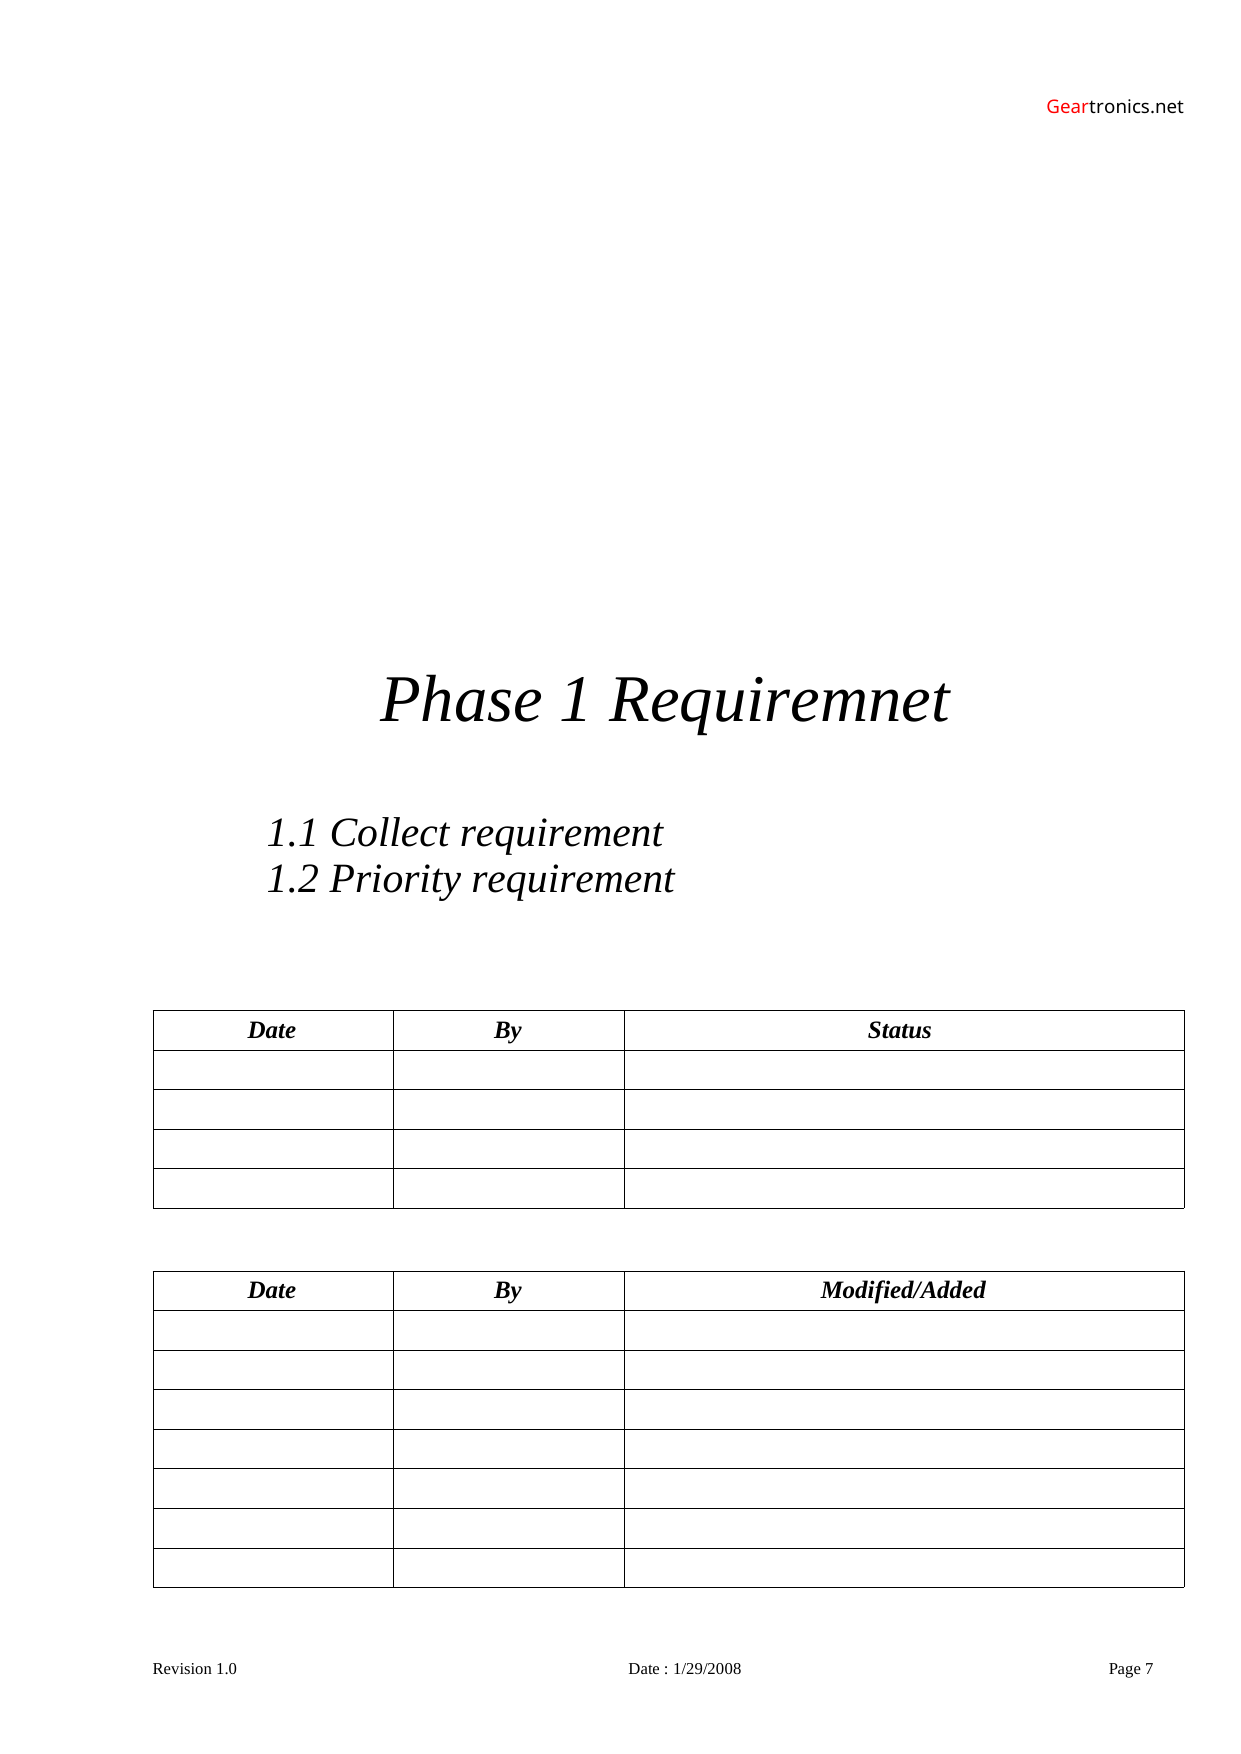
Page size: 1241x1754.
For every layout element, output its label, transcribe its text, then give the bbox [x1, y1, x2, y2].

table_cell [394, 1351, 624, 1389]
table_cell [625, 1311, 1184, 1350]
list 1.1 Collect requirement [229, 809, 1184, 855]
list 1.2 Priority requirement [229, 855, 1184, 901]
table_cell [625, 1549, 1184, 1587]
table_cell [394, 1311, 624, 1350]
table_cell [154, 1130, 393, 1168]
table_cell [625, 1090, 1184, 1129]
table_cell [154, 1090, 393, 1129]
table_header Modified/Added [625, 1272, 1184, 1310]
table_cell [625, 1130, 1184, 1168]
table_cell [154, 1509, 393, 1548]
table_header Date [154, 1272, 393, 1310]
table_header By [394, 1272, 624, 1310]
table_cell [394, 1130, 624, 1168]
table_cell [154, 1430, 393, 1468]
table_cell [625, 1051, 1184, 1089]
table_cell [154, 1351, 393, 1389]
table_cell [625, 1351, 1184, 1389]
table_cell [394, 1509, 624, 1548]
table_cell [625, 1169, 1184, 1208]
table_cell [394, 1390, 624, 1429]
table_cell [154, 1549, 393, 1587]
table_cell [625, 1390, 1184, 1429]
table_cell [154, 1469, 393, 1508]
text Phase 1 Requiremnet [152, 661, 1184, 735]
table_cell [154, 1169, 393, 1208]
table_cell [394, 1430, 624, 1468]
table_cell [625, 1469, 1184, 1508]
table_cell [154, 1051, 393, 1089]
table_cell [154, 1311, 393, 1350]
table_header By [394, 1011, 624, 1050]
table_cell [394, 1549, 624, 1587]
table_cell [394, 1090, 624, 1129]
table_cell [154, 1390, 393, 1429]
table_cell [625, 1509, 1184, 1548]
table_header Status [625, 1011, 1184, 1050]
table_cell [394, 1169, 624, 1208]
table_cell [625, 1430, 1184, 1468]
table_header Date [154, 1011, 393, 1050]
table_cell [394, 1469, 624, 1508]
table_cell [394, 1051, 624, 1089]
